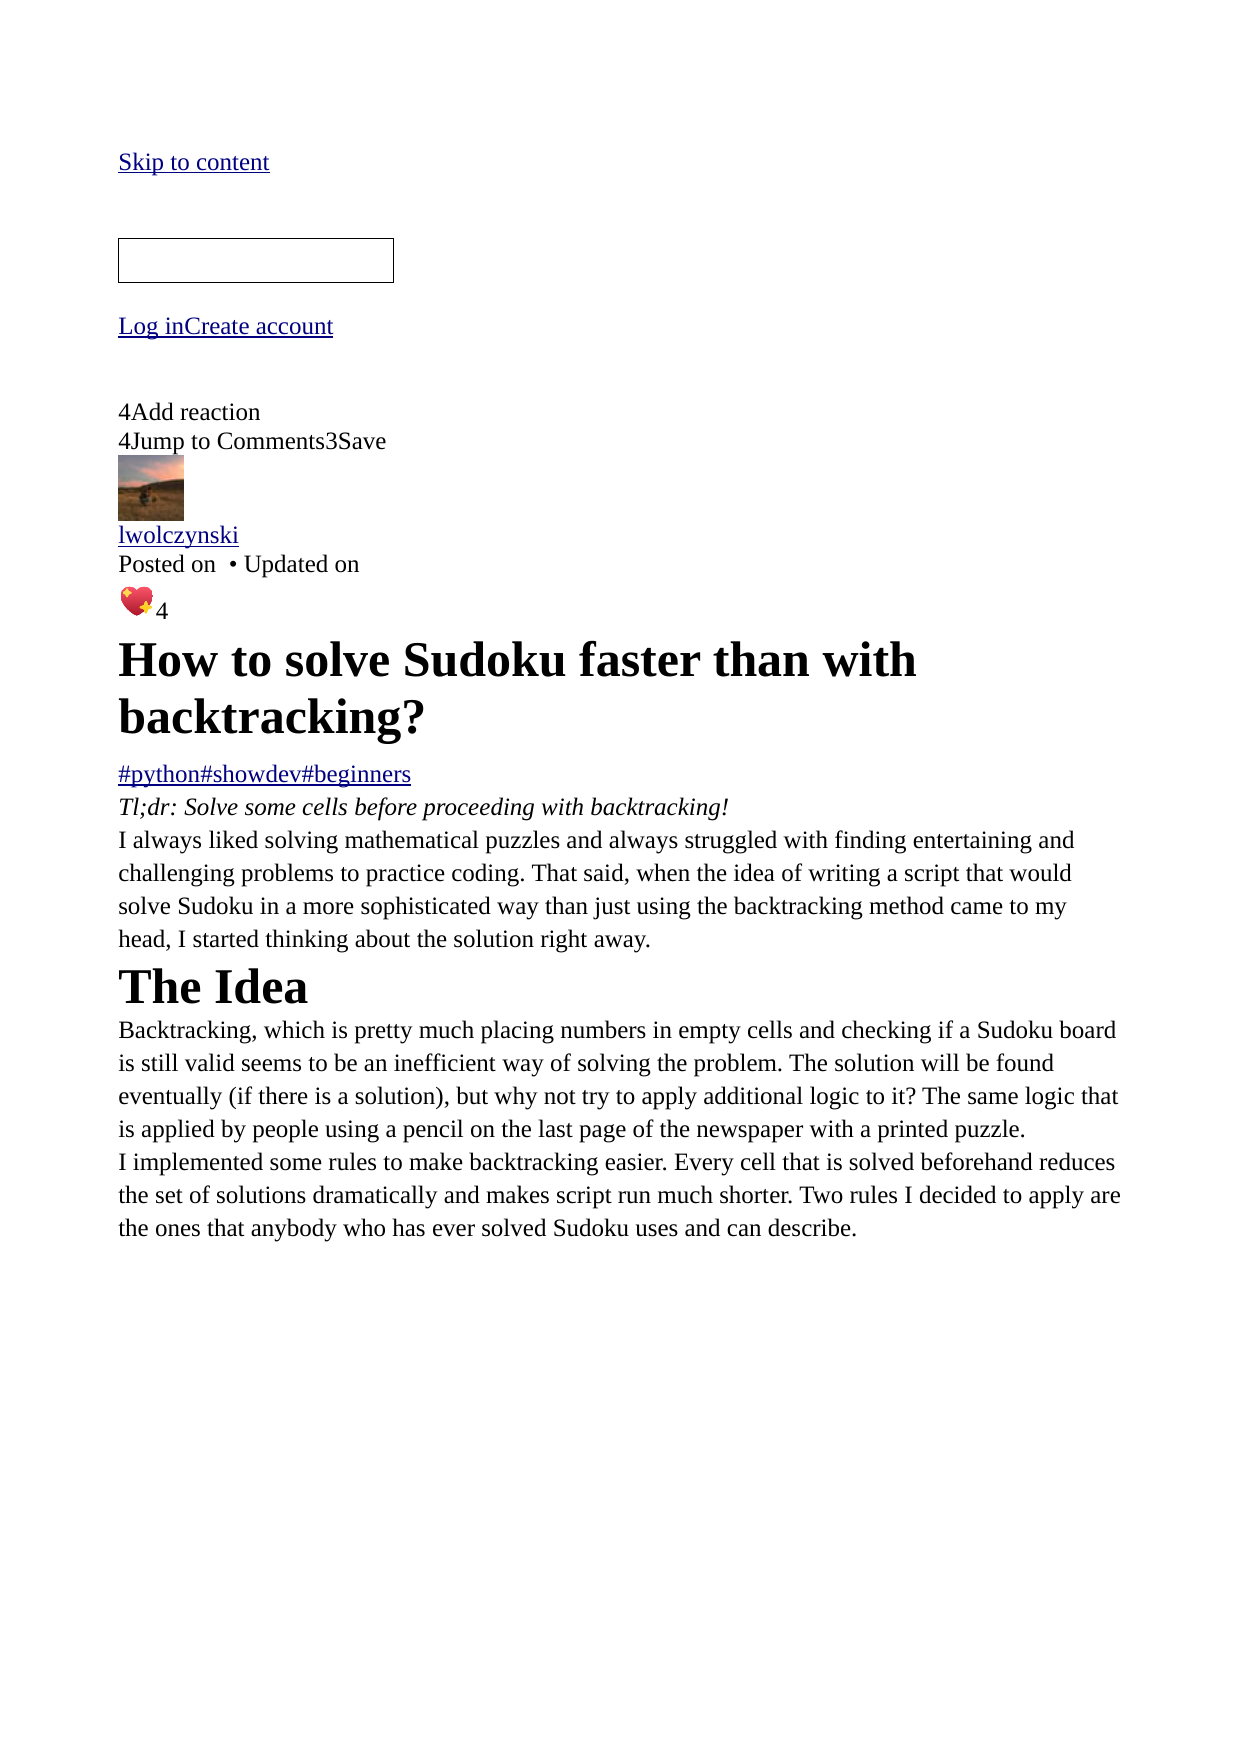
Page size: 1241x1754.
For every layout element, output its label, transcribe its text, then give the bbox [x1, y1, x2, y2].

picture [118, 455, 184, 521]
text 4 [118, 582, 1122, 625]
text I always liked solving mathematical puzzles and always struggled with finding entertaining and challenging problems to practice coding. That said, when the idea of writing a script that would solve Sudoku in a more sophisticated way than just using the backtracking method came to my head, I started thinking about the solution right away. [118, 825, 1122, 953]
text Tl;dr: Solve some cells before proceeding with backtracking! [118, 792, 1122, 821]
text Posted on • Updated on [118, 549, 1122, 578]
text Backtracking, which is pretty much placing numbers in empty cells and checking if a Sudoku board is still valid seems to be an inefficient way of solving the problem. The solution will be found eventually (if there is a solution), but why not try to apply additional logic to it? The same logic that is applied by people using a pencil on the last page of the newspaper with a printed puzzle. [118, 1015, 1122, 1142]
text 4Jump to Comments3Save [118, 426, 1122, 455]
subtitle The Idea [118, 957, 1122, 1015]
text Log inCreate account [118, 311, 1122, 340]
text #python#showdev#beginners [118, 759, 1122, 788]
text I implemented some rules to make backtracking easier. Every cell that is solved beforehand reduces the set of solutions dramatically and makes script run much shorter. Two rules I decided to apply are the ones that anybody who has ever solved Sudoku uses and can describe. [118, 1147, 1122, 1242]
subtitle How to solve Sudoku faster than with backtracking? [118, 629, 1122, 744]
text Skip to content [118, 118, 1122, 176]
text 4Add reaction [118, 397, 1122, 426]
text lwolczynski [118, 521, 1122, 549]
